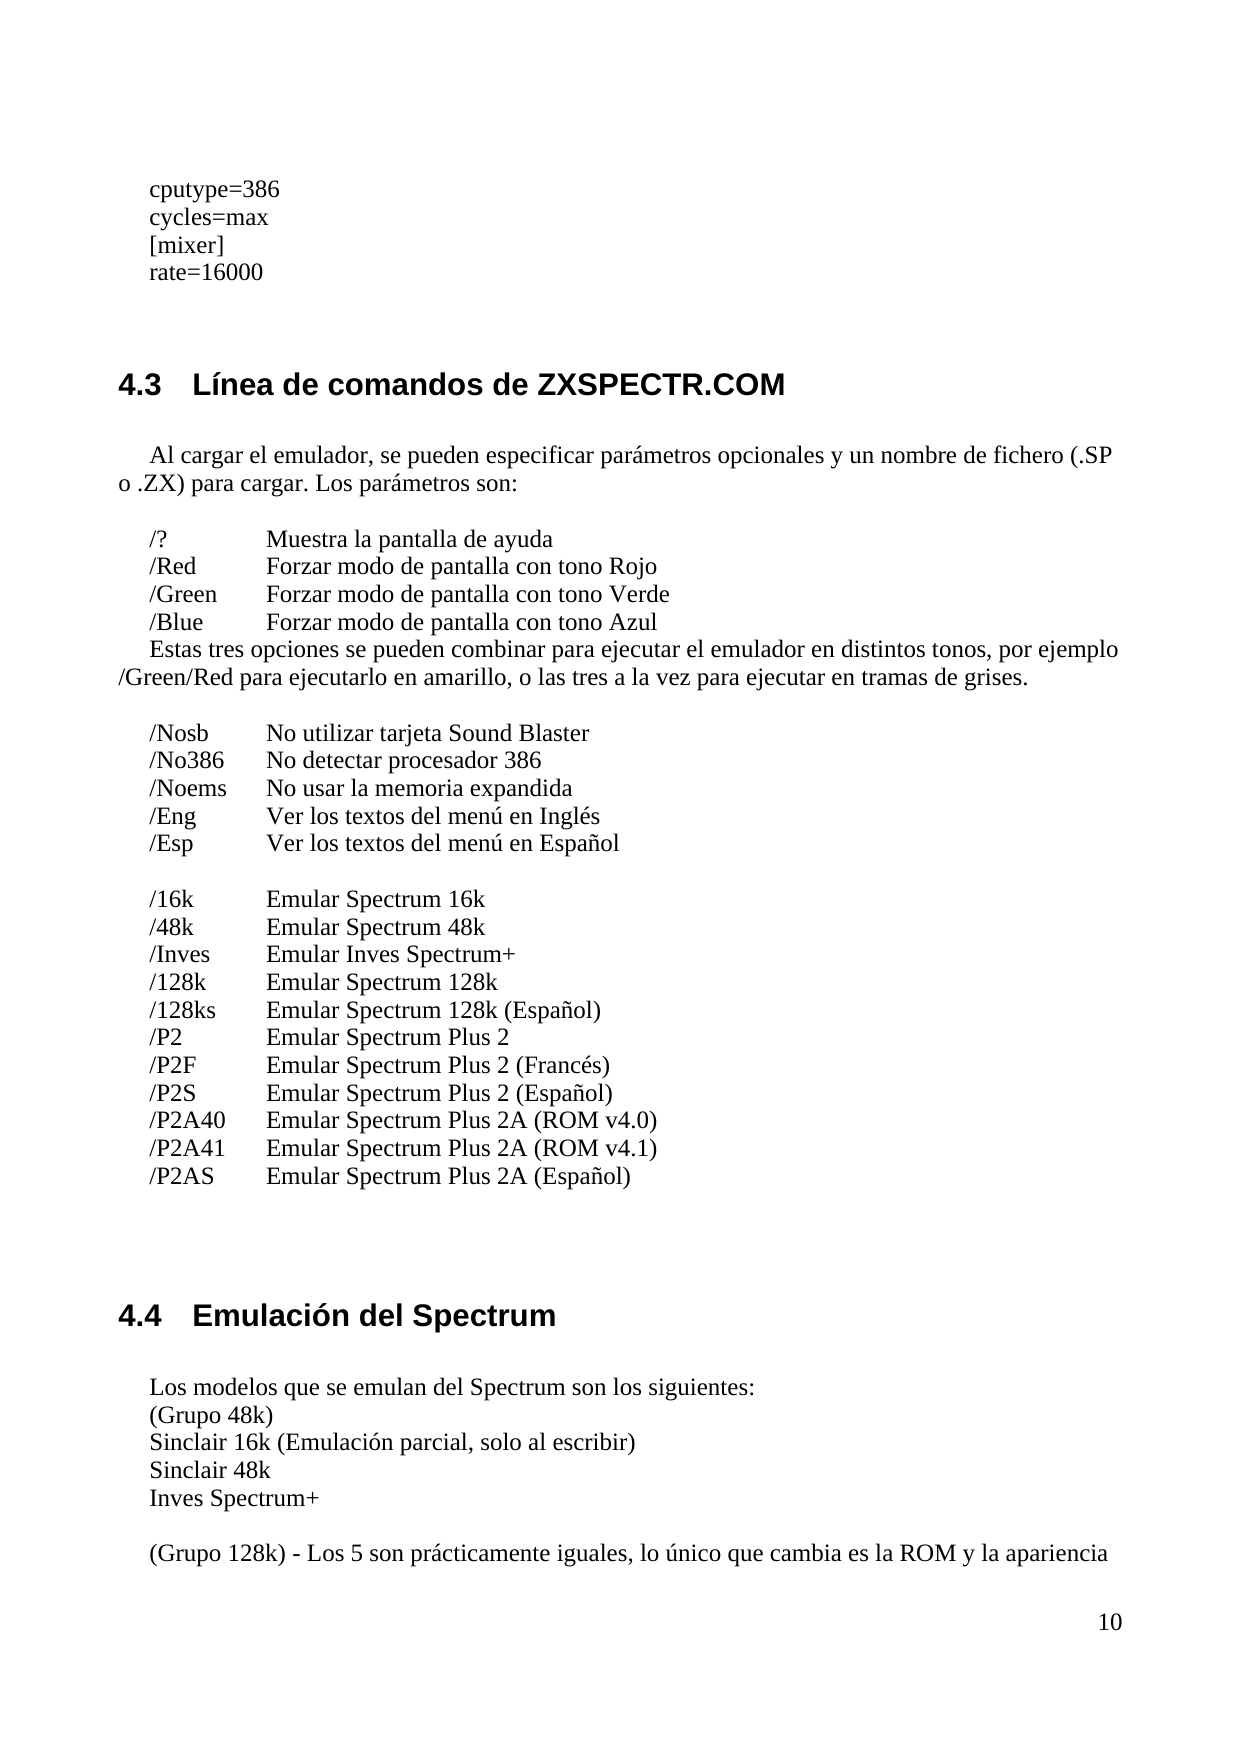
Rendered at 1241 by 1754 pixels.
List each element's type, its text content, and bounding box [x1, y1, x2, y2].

subtitle 4.4 Emulación del Spectrum [118, 1298, 1122, 1333]
text /No386 No detectar procesador 386 [118, 746, 1122, 774]
text Sinclair 48k [118, 1456, 1122, 1484]
text /P2AS Emular Spectrum Plus 2A (Español) [118, 1162, 1122, 1190]
text /Eng Ver los textos del menú en Inglés [118, 802, 1122, 829]
text /Noems No usar la memoria expandida [118, 774, 1122, 802]
text rate=16000 [118, 258, 1122, 286]
text cycles=max [118, 203, 1122, 231]
text /128k Emular Spectrum 128k [118, 968, 1122, 996]
text /128ks Emular Spectrum 128k (Español) [118, 996, 1122, 1023]
text /Blue Forzar modo de pantalla con tono Azul [118, 608, 1122, 636]
text Inves Spectrum+ [118, 1484, 1122, 1512]
text /P2A41 Emular Spectrum Plus 2A (ROM v4.1) [118, 1134, 1122, 1162]
text /Esp Ver los textos del menú en Español [118, 829, 1122, 857]
text [mixer] [118, 231, 1122, 258]
text /48k Emular Spectrum 48k [118, 913, 1122, 940]
text (Grupo 48k) [118, 1401, 1122, 1428]
text cputype=386 [118, 175, 1122, 203]
text /? Muestra la pantalla de ayuda [118, 525, 1122, 552]
text /P2F Emular Spectrum Plus 2 (Francés) [118, 1051, 1122, 1079]
text Al cargar el emulador, se pueden especificar parámetros opcionales y un nombre de fichero (.SP o .ZX) para cargar. Los parámetros son: [118, 442, 1122, 497]
text /P2S Emular Spectrum Plus 2 (Español) [118, 1079, 1122, 1107]
text /P2 Emular Spectrum Plus 2 [118, 1023, 1122, 1051]
text /Green Forzar modo de pantalla con tono Verde [118, 580, 1122, 608]
text Sinclair 16k (Emulación parcial, solo al escribir) [118, 1428, 1122, 1456]
text /P2A40 Emular Spectrum Plus 2A (ROM v4.0) [118, 1107, 1122, 1134]
text /Inves Emular Inves Spectrum+ [118, 940, 1122, 968]
text /16k Emular Spectrum 16k [118, 885, 1122, 913]
subtitle 4.3 Línea de comandos de ZXSPECTR.COM [118, 367, 1122, 401]
text (Grupo 128k) - Los 5 son prácticamente iguales, lo único que cambia es la ROM y la apariencia [118, 1539, 1122, 1567]
text Los modelos que se emulan del Spectrum son los siguientes: [118, 1373, 1122, 1401]
text /Red Forzar modo de pantalla con tono Rojo [118, 552, 1122, 580]
text Estas tres opciones se pueden combinar para ejecutar el emulador en distintos tonos, por ejemplo /Green/Red para ejecutarlo en amarillo, o las tres a la vez para ejecutar en tramas de grises. [118, 636, 1122, 691]
text /Nosb No utilizar tarjeta Sound Blaster [118, 719, 1122, 746]
